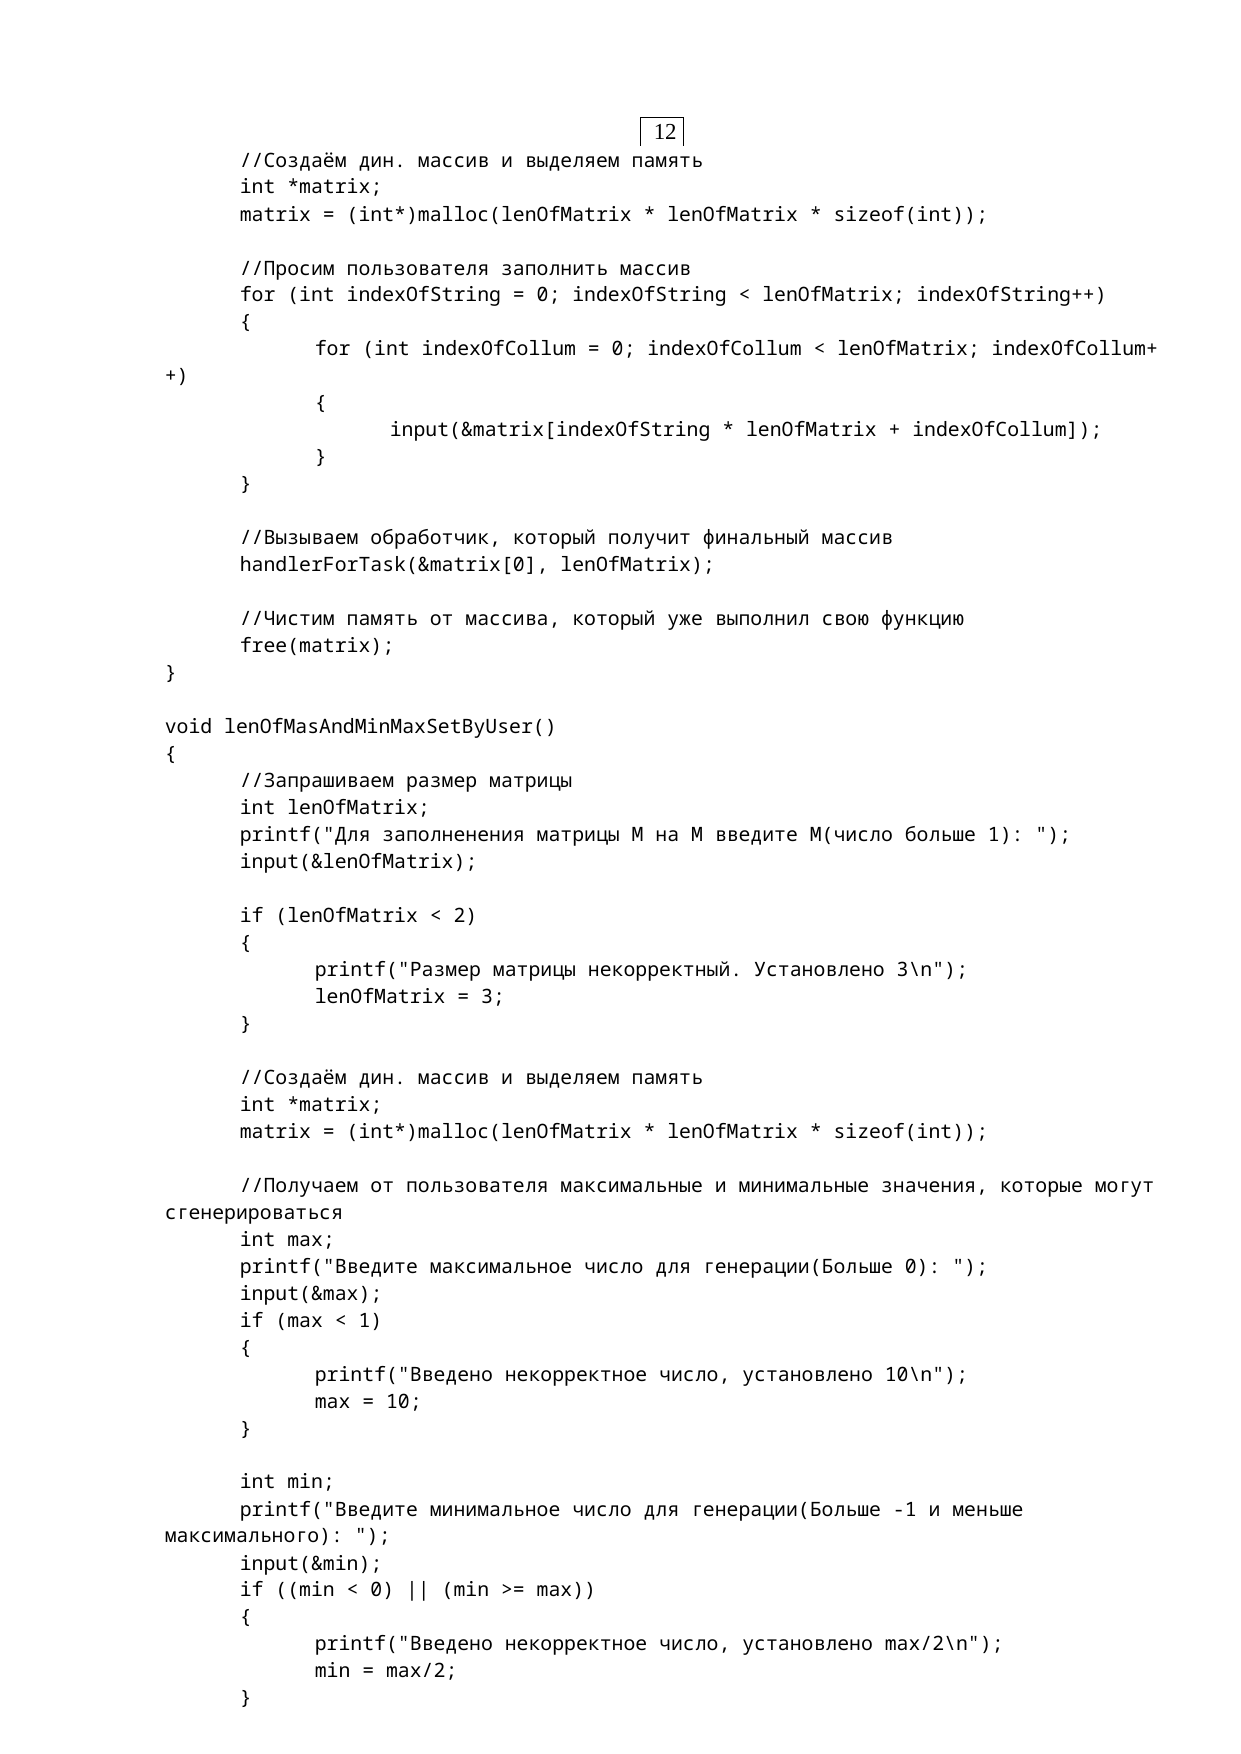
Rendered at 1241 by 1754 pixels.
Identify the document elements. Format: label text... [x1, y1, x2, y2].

text matrix = (int*)malloc(lenOfMatrix * lenOfMatrix * sizeof(int)); [164, 1117, 1165, 1144]
text printf("Введите максимальное число для генерации(Больше 0): "); [164, 1252, 1165, 1279]
text int *matrix; [164, 1090, 1165, 1117]
text free(matrix); [164, 631, 1165, 658]
text handlerForTask(&matrix[0], lenOfMatrix); [164, 551, 1165, 577]
text int *matrix; [164, 173, 1165, 200]
text } [164, 1684, 1165, 1711]
text } [164, 443, 1165, 469]
text { [164, 1333, 1165, 1360]
text //Запрашиваем размер матрицы [164, 766, 1165, 793]
text { [164, 928, 1165, 955]
text matrix = (int*)malloc(lenOfMatrix * lenOfMatrix * sizeof(int)); [164, 200, 1165, 227]
text //Чистим память от массива, который уже выполнил свою функцию [164, 604, 1165, 631]
text //Получаем от пользователя максимальные и минимальные значения, которые могут сгенерироваться [164, 1171, 1165, 1225]
text input(&matrix[indexOfString * lenOfMatrix + indexOfCollum]); [164, 416, 1165, 443]
text for (int indexOfCollum = 0; indexOfCollum < lenOfMatrix; indexOfCollum++) [164, 335, 1165, 389]
text printf("Размер матрицы некорректный. Установлено 3\n"); [164, 955, 1165, 982]
text { [164, 739, 1165, 766]
text int min; [164, 1468, 1165, 1495]
text //Вызываем обработчик, который получит финальный массив [164, 523, 1165, 551]
text int max; [164, 1225, 1165, 1252]
text input(&lenOfMatrix); [164, 847, 1165, 874]
text lenOfMatrix = 3; [164, 982, 1165, 1009]
text } [164, 469, 1165, 497]
text int lenOfMatrix; [164, 793, 1165, 820]
text void lenOfMasAndMinMaxSetByUser() [164, 712, 1165, 739]
text printf("Введено некорректное число, установлено 10\n"); [164, 1360, 1165, 1387]
text //Создаём дин. массив и выделяем память [164, 146, 1165, 173]
text printf("Для заполненения матрицы M на M введите M(число больше 1): "); [164, 820, 1165, 847]
text //Просим пользователя заполнить массив [164, 254, 1165, 281]
text if ((min < 0) || (min >= max)) [164, 1576, 1165, 1603]
text if (lenOfMatrix < 2) [164, 901, 1165, 928]
text } [164, 1009, 1165, 1036]
text if (max < 1) [164, 1306, 1165, 1333]
text min = max/2; [164, 1657, 1165, 1684]
text //Создаём дин. массив и выделяем память [164, 1063, 1165, 1090]
text { [164, 1603, 1165, 1630]
text max = 10; [164, 1387, 1165, 1414]
text input(&min); [164, 1549, 1165, 1576]
text printf("Введите минимальное число для генерации(Больше -1 и меньше максимального): "); [164, 1495, 1165, 1549]
text { [164, 389, 1165, 416]
text { [164, 308, 1165, 335]
text input(&max); [164, 1279, 1165, 1306]
text printf("Введено некорректное число, установлено max/2\n"); [164, 1630, 1165, 1657]
text for (int indexOfString = 0; indexOfString < lenOfMatrix; indexOfString++) [164, 281, 1165, 308]
text } [164, 1414, 1165, 1441]
text } [164, 658, 1165, 685]
